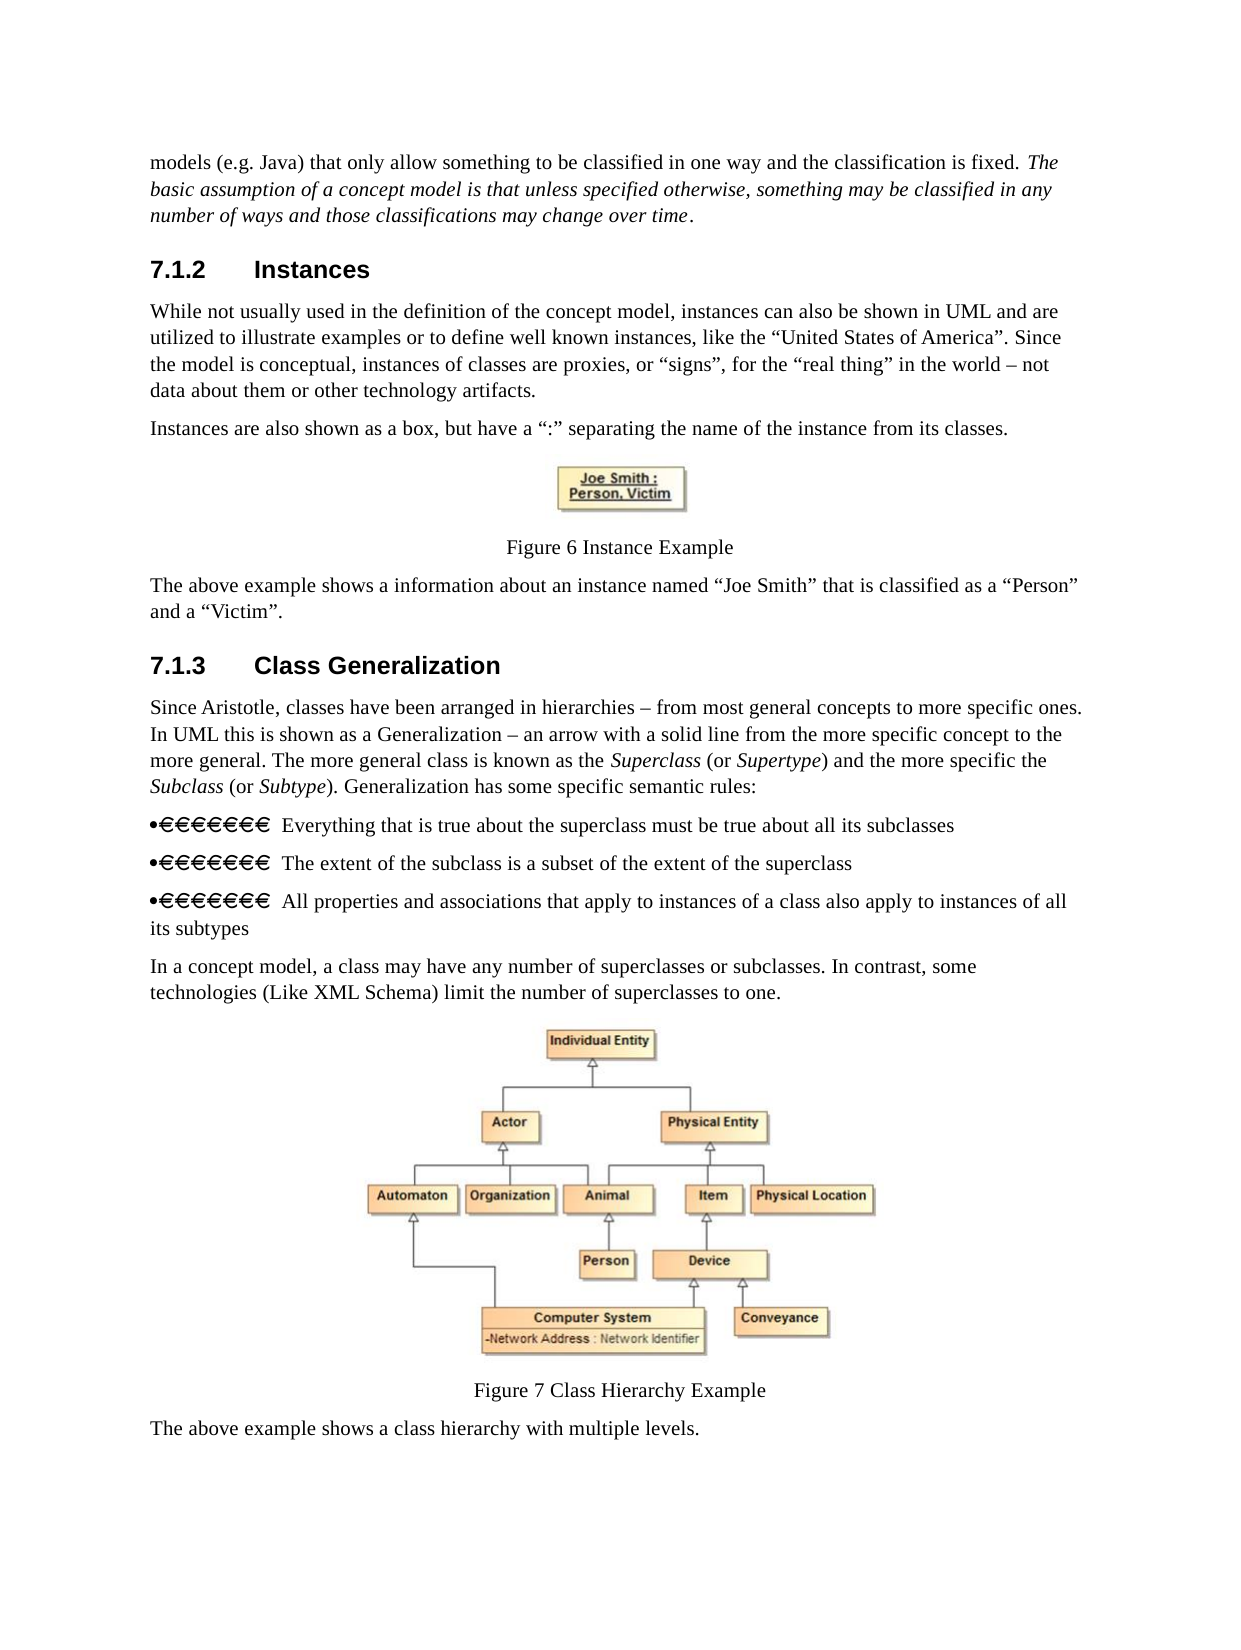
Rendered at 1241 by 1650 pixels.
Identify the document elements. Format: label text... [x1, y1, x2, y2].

subtitle Instances [150, 255, 1090, 284]
text Since Aristotle, classes have been arranged in hierarchies – from most general concepts to more specific ones. In UML this is shown as a Generalization – an arrow with a solid line from the more specific concept to the more general. The more general class is known as the Superclass (or Supertype) and the more specific the Subclass (or Subtype). Generalization has some specific semantic rules: [150, 695, 1090, 798]
text The above example shows a information about an instance named “Joe Smith” that is classified as a “Person” and a “Victim”. [150, 573, 1090, 623]
text Instances are also shown as a box, but have a “:” separating the name of the instance from its classes. [150, 416, 1090, 440]
picture [545, 454, 695, 521]
text · The extent of the subclass is a subset of the extent of the superclass [150, 851, 1090, 875]
text While not usually used in the definition of the concept model, instances can also be shown in UML and are utilized to illustrate examples or to define well known instances, like the “United States of America”. Since the model is conceptual, instances of classes are proxies, or “signs”, for the “real thing” in the world – not data about them or other technology artifacts. [150, 298, 1090, 402]
text Figure 6 Instance Example [150, 535, 1090, 559]
subtitle Class Generalization [150, 651, 1090, 680]
text In a concept model, a class may have any number of superclasses or subclasses. In contrast, some technologies (Like XML Schema) limit the number of superclasses to one. [150, 954, 1090, 1004]
text The above example shows a class hierarchy with multiple levels. [150, 1416, 1090, 1440]
text · Everything that is true about the superclass must be true about all its subclasses [150, 812, 1090, 837]
text Figure 7 Class Hierarchy Example [150, 1377, 1090, 1402]
text · All properties and associations that apply to instances of a class also apply to instances of all its subtypes [150, 889, 1090, 939]
picture [356, 1018, 884, 1364]
text models (e.g. Java) that only allow something to be classified in one way and the classification is fixed. The basic assumption of a concept model is that unless specified otherwise, something may be classified in any number of ways and those classifications may change over time. [150, 150, 1090, 227]
